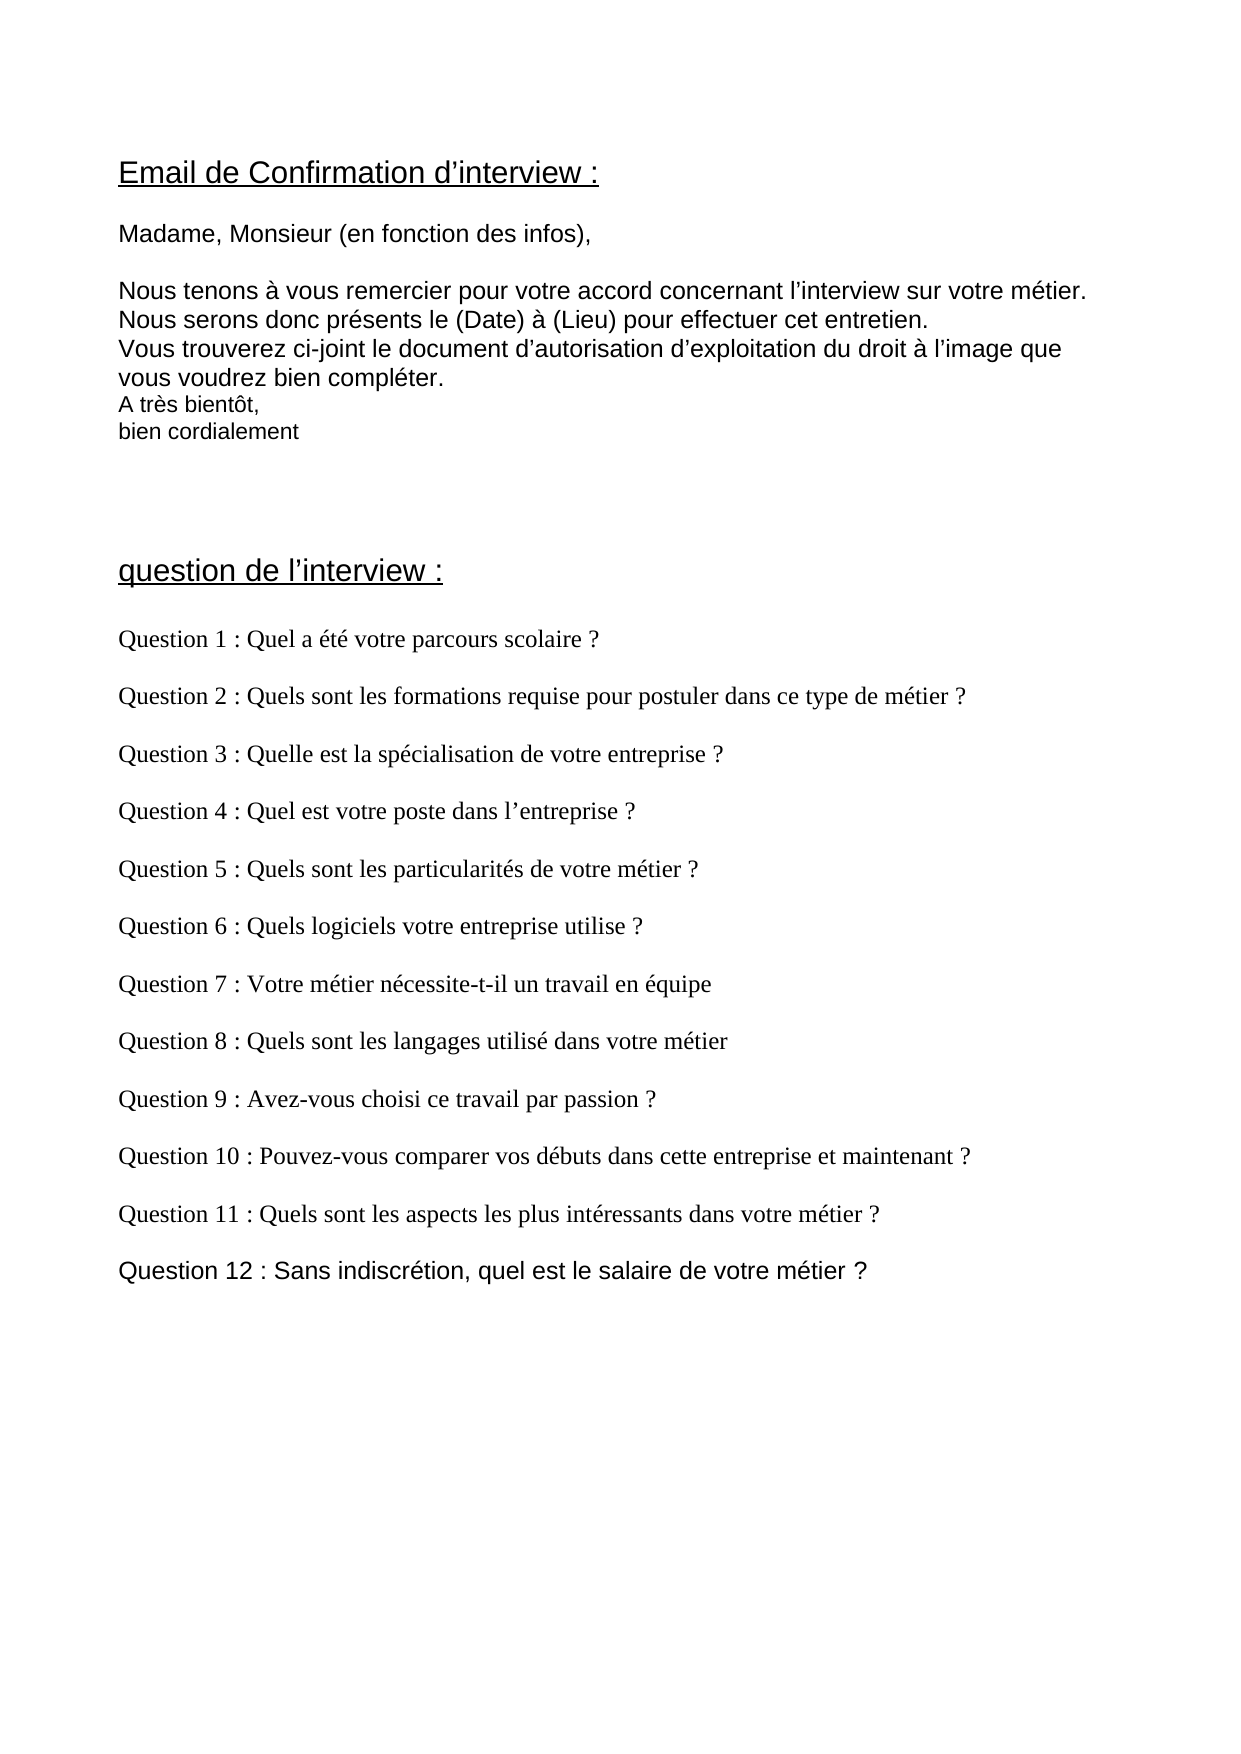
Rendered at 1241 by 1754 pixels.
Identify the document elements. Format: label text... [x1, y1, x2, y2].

text Vous trouverez ci-joint le document d’autorisation d’exploitation du droit à l’image que vous voudrez bien compléter. [118, 334, 1122, 391]
text Question 9 : Avez-vous choisi ce travail par passion ? [118, 1084, 1122, 1112]
text Nous serons donc présents le (Date) à (Lieu) pour effectuer cet entretien. [118, 305, 1122, 334]
text A très bientôt, [118, 391, 1122, 418]
text Question 5 : Quels sont les particularités de votre métier ? [118, 854, 1122, 882]
text Question 12 : Sans indiscrétion, quel est le salaire de votre métier ? [118, 1256, 1122, 1285]
text Question 7 : Votre métier nécessite-t-il un travail en équipe [118, 969, 1122, 997]
text Question 3 : Quelle est la spécialisation de votre entreprise ? [118, 739, 1122, 767]
text Madame, Monsieur (en fonction des infos), [118, 219, 1122, 247]
text Question 8 : Quels sont les langages utilisé dans votre métier [118, 1026, 1122, 1055]
text Question 11 : Quels sont les aspects les plus intéressants dans votre métier ? [118, 1199, 1122, 1227]
text Question 2 : Quels sont les formations requise pour postuler dans ce type de métier ? [118, 681, 1122, 710]
text Question 10 : Pouvez-vous comparer vos débuts dans cette entreprise et maintenant ? [118, 1141, 1122, 1170]
text Nous tenons à vous remercier pour votre accord concernant l’interview sur votre métier. [118, 276, 1122, 305]
text Question 4 : Quel est votre poste dans l’entreprise ? [118, 796, 1122, 825]
text Question 6 : Quels logiciels votre entreprise utilise ? [118, 911, 1122, 940]
text Question 1 : Quel a été votre parcours scolaire ? [118, 624, 1122, 652]
text Email de Confirmation d’interview : [118, 154, 1122, 190]
text bien cordialement [118, 418, 1122, 444]
text question de l’interview : [118, 552, 1122, 588]
